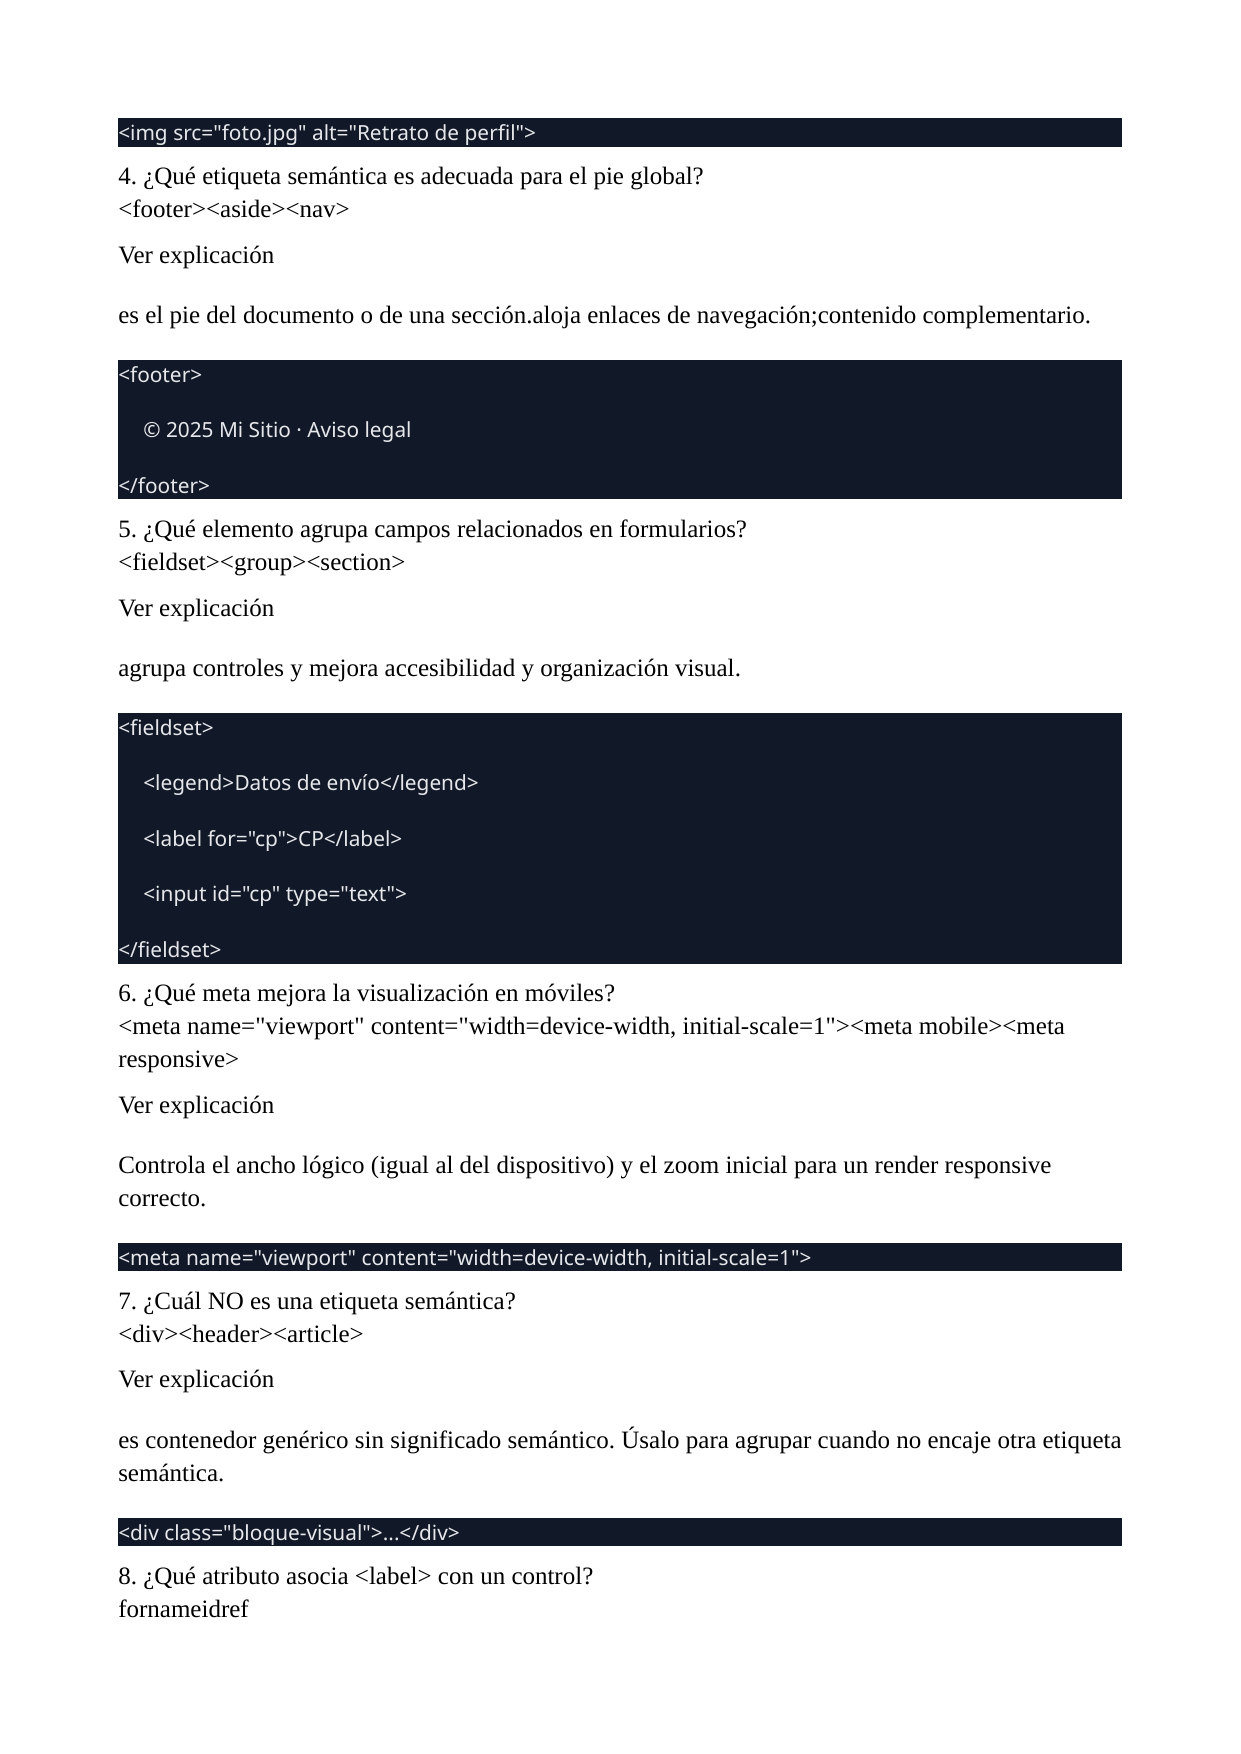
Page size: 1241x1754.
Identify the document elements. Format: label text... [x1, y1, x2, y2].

text 5. ¿Qué elemento agrupa campos relacionados en formularios? [118, 514, 1122, 543]
text 7. ¿Cuál NO es una etiqueta semántica? [118, 1286, 1122, 1315]
text 8. ¿Qué atributo asocia <label> con un control? [118, 1561, 1122, 1589]
text Ver explicación [118, 593, 1122, 621]
text </fieldset> [118, 935, 1122, 964]
text <img src="foto.jpg" alt="Retrato de perfil"> [118, 118, 1122, 147]
text </footer> [118, 471, 1122, 499]
text Ver explicación [118, 1364, 1122, 1393]
text fornameidref [118, 1594, 1122, 1623]
text 6. ¿Qué meta mejora la visualización en móviles? [118, 978, 1122, 1007]
text <fieldset><group><section> [118, 547, 1122, 576]
text © 2025 Mi Sitio · Aviso legal [118, 415, 1122, 444]
text Ver explicación [118, 1090, 1122, 1118]
text <label for="cp">CP</label> [118, 824, 1122, 852]
text agrupa controles y mejora accesibilidad y organización visual. [118, 653, 1122, 681]
text <fieldset> [118, 713, 1122, 741]
text <meta name="viewport" content="width=device-width, initial-scale=1"> [118, 1243, 1122, 1271]
text <legend>Datos de envío</legend> [118, 768, 1122, 797]
text Controla el ancho lógico (igual al del dispositivo) y el zoom inicial para un render responsive correcto. [118, 1150, 1122, 1212]
text <footer> [118, 360, 1122, 388]
text es el pie del documento o de una sección.aloja enlaces de navegación;contenido complementario. [118, 300, 1122, 328]
text Ver explicación [118, 240, 1122, 268]
text <div><header><article> [118, 1319, 1122, 1348]
text <meta name="viewport" content="width=device-width, initial-scale=1"><meta mobile><meta responsive> [118, 1011, 1122, 1073]
text 4. ¿Qué etiqueta semántica es adecuada para el pie global? [118, 161, 1122, 190]
text <input id="cp" type="text"> [118, 879, 1122, 908]
text es contenedor genérico sin significado semántico. Úsalo para agrupar cuando no encaje otra etiqueta semántica. [118, 1425, 1122, 1486]
text <footer><aside><nav> [118, 194, 1122, 223]
text <div class="bloque-visual">...</div> [118, 1518, 1122, 1546]
